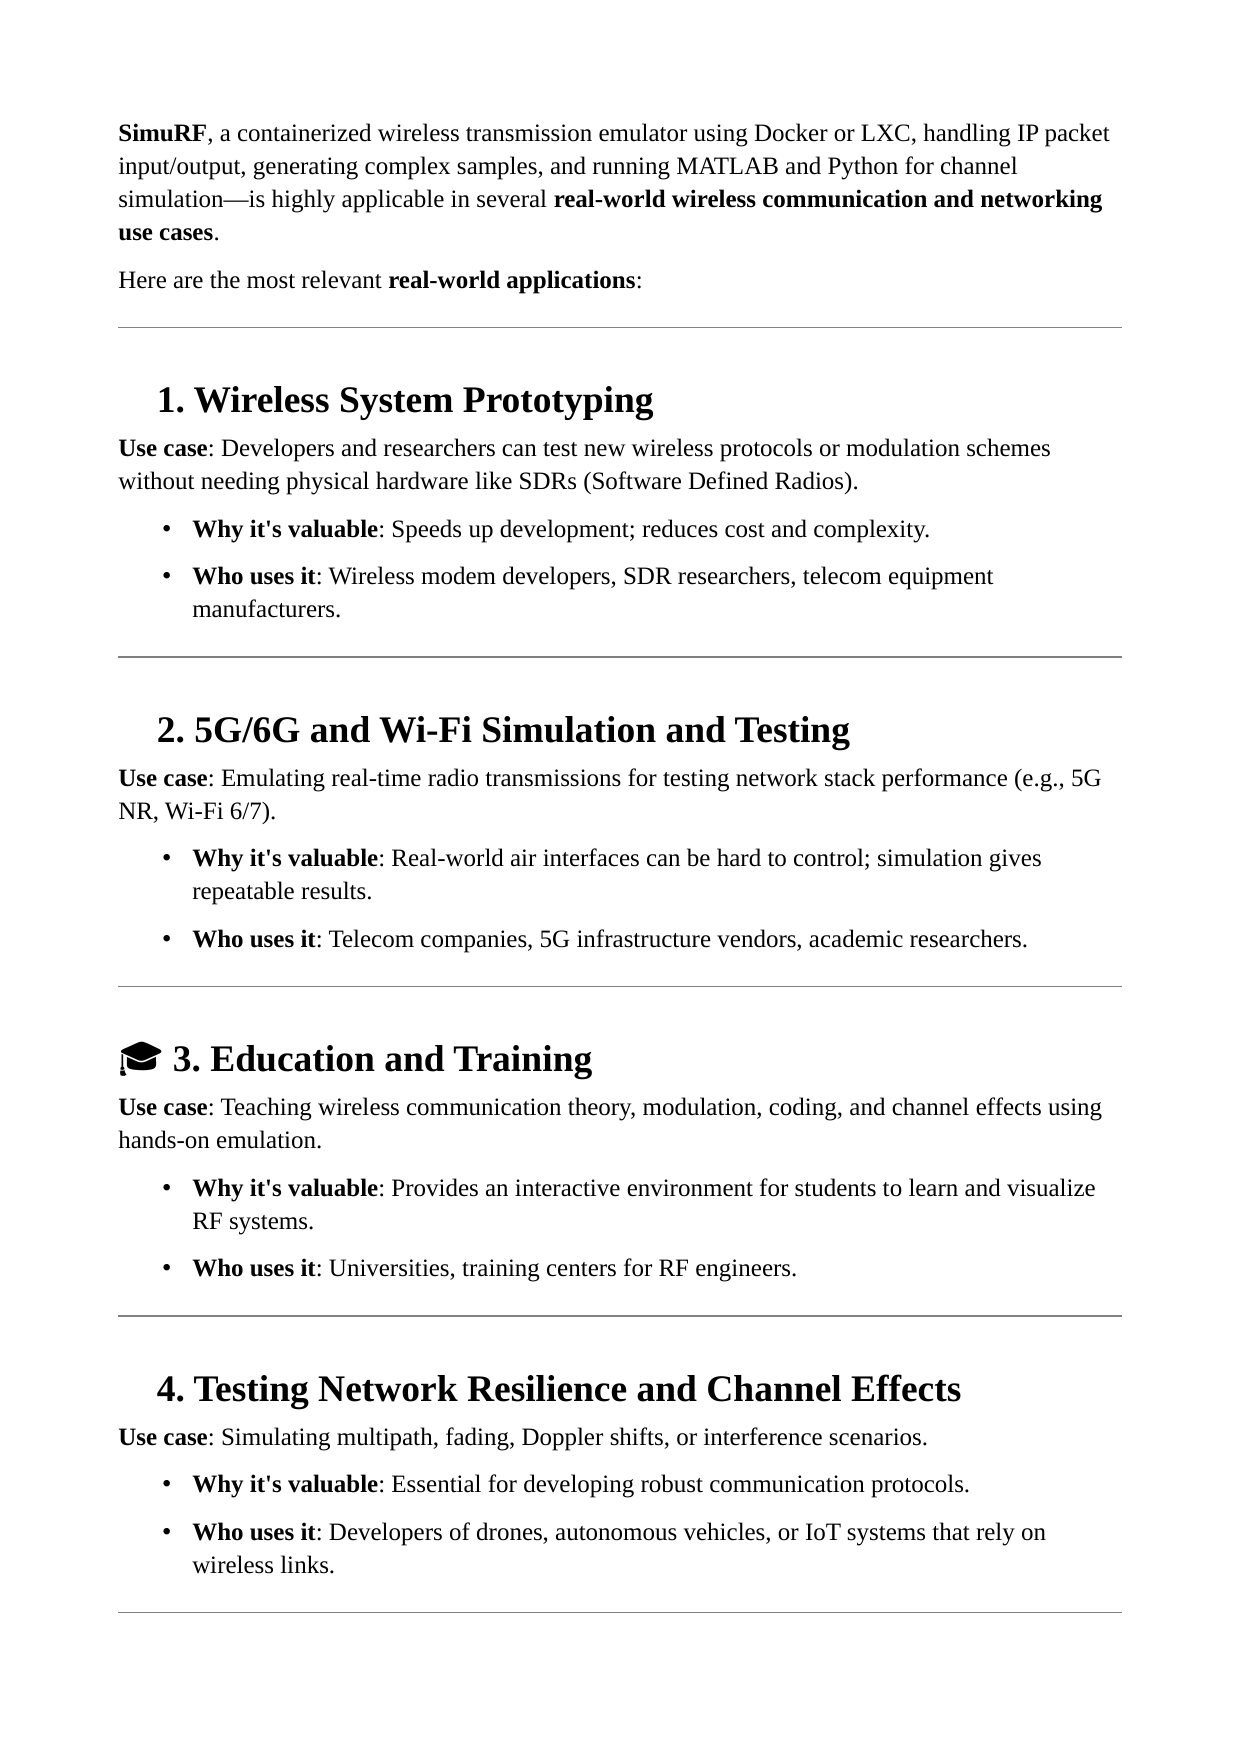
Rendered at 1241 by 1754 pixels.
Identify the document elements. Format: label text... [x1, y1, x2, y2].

list Why it's valuable: Real-world air interfaces can be hard to control; simulation gives repeatable results. [162, 843, 1122, 905]
list Who uses it: Wireless modem developers, SDR researchers, telecom equipment manufacturers. [162, 561, 1122, 623]
subtitle 🧪 4. Testing Network Resilience and Channel Effects [118, 1366, 1122, 1409]
list Why it's valuable: Provides an interactive environment for students to learn and visualize RF systems. [162, 1173, 1122, 1235]
subtitle 🎓 3. Education and Training [118, 1037, 1122, 1080]
subtitle 📶 2. 5G/6G and Wi-Fi Simulation and Testing [118, 707, 1122, 750]
text SimuRF, a containerized wireless transmission emulator using Docker or LXC, handling IP packet input/output, generating complex samples, and running MATLAB and Python for channel simulation—is highly applicable in several real-world wireless communication and networking use cases. [118, 118, 1122, 246]
subtitle 🔧 1. Wireless System Prototyping [118, 377, 1122, 421]
list Who uses it: Universities, training centers for RF engineers. [162, 1253, 1122, 1282]
text Use case: Teaching wireless communication theory, modulation, coding, and channel effects using hands-on emulation. [118, 1092, 1122, 1154]
list Who uses it: Telecom companies, 5G infrastructure vendors, academic researchers. [162, 924, 1122, 953]
text Use case: Emulating real-time radio transmissions for testing network stack performance (e.g., 5G NR, Wi-Fi 6/7). [118, 763, 1122, 824]
text Use case: Developers and researchers can test new wireless protocols or modulation schemes without needing physical hardware like SDRs (Software Defined Radios). [118, 433, 1122, 495]
text Use case: Simulating multipath, fading, Doppler shifts, or interference scenarios. [118, 1422, 1122, 1451]
list Why it's valuable: Speeds up development; reduces cost and complexity. [162, 514, 1122, 542]
list Who uses it: Developers of drones, autonomous vehicles, or IoT systems that rely on wireless links. [162, 1517, 1122, 1579]
text Here are the most relevant real-world applications: [118, 265, 1122, 293]
list Why it's valuable: Essential for developing robust communication protocols. [162, 1469, 1122, 1498]
